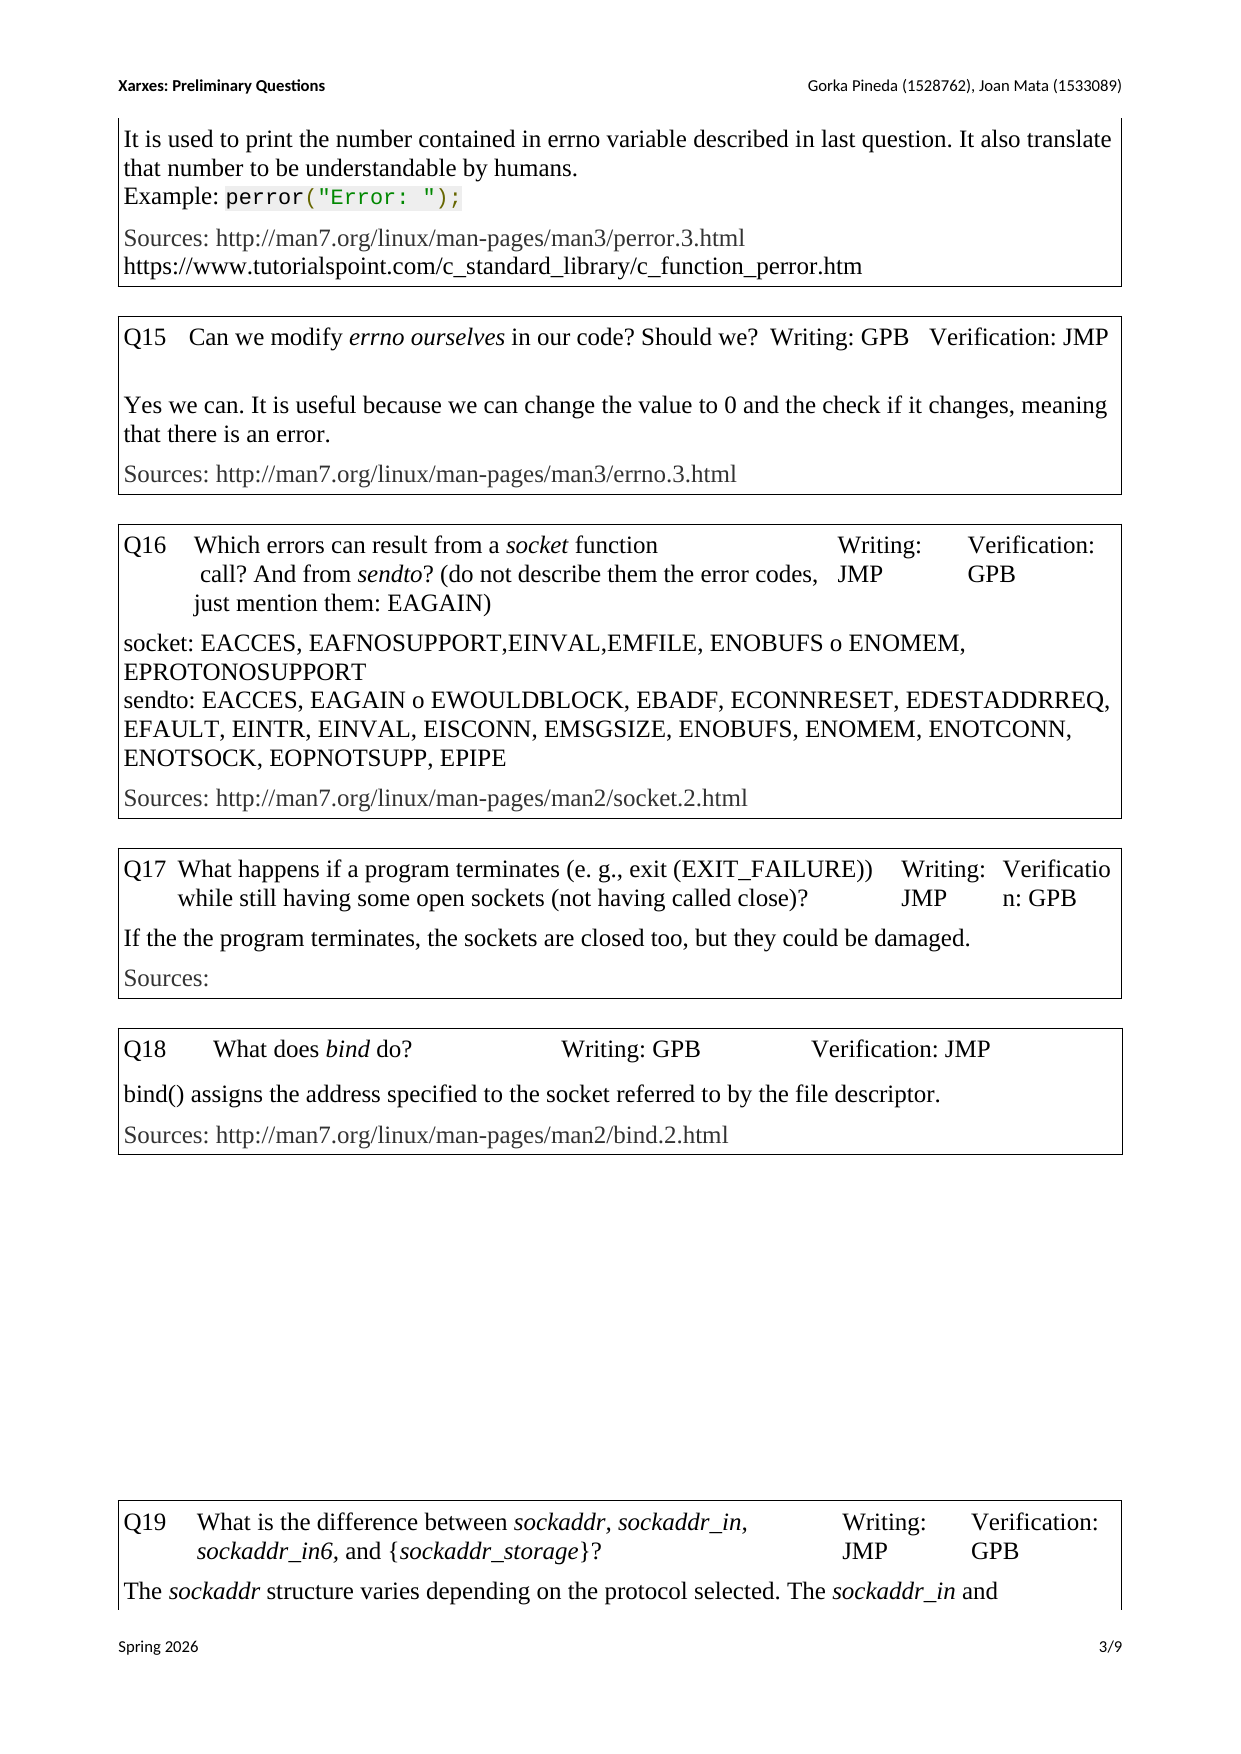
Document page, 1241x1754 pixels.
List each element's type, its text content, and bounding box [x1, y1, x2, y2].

table_header Verification: GPB [962, 525, 1121, 622]
table_header Verification: GPB [997, 849, 1121, 917]
table_header Writing: GPB [556, 1029, 806, 1074]
table_header Writing: GPB [765, 317, 924, 384]
table_cell Sources: [119, 958, 1121, 998]
table_header Q15 [119, 317, 183, 384]
table_header Writing: JMP [832, 525, 962, 622]
table_header What is the difference between sockaddr, sockaddr_in, sockaddr_in6, and {sockaddr_storage}? [191, 1501, 837, 1570]
table_header What happens if a program terminates (e. g., exit (EXIT_FAILURE)) while still having some open sockets (not having called close)? [172, 849, 896, 917]
table_cell The sockaddr structure varies depending on the protocol selected. The sockaddr_in and [119, 1570, 1121, 1610]
table_cell socket: EACCES, EAFNOSUPPORT,EINVAL,EMFILE, ENOBUFS o ENOMEM, EPROTONOSUPPORT sendto: EACCES, EAGAIN o EWOULDBLOCK, EBADF, ECONNRESET, EDESTADDRREQ, EFAULT, EINTR, EINVAL, EISCONN, EMSGSIZE, ENOBUFS, ENOMEM, ENOTCONN, ENOTSOCK, EOPNOTSUPP, EPIPE [119, 622, 1121, 777]
table_header Verification: JMP [806, 1029, 1122, 1074]
table_cell Sources: http://man7.org/linux/man-pages/man2/bind.2.html [119, 1114, 1122, 1154]
table_cell Sources: http://man7.org/linux/man-pages/man2/socket.2.html [119, 778, 1121, 818]
table_cell It is used to print the number contained in errno variable described in last question. It also translate that number to be understandable by humans. Example: perror("Error: "); [119, 118, 1121, 217]
table_cell If the the program terminates, the sockets are closed too, but they could be damaged. [119, 918, 1121, 958]
table_header Can we modify errno ourselves in our code? Should we? [183, 317, 764, 384]
table_cell Sources: http://man7.org/linux/man-pages/man3/perror.3.html https://www.tutorialspoint.com/c_standard_library/c_function_perror.htm [119, 217, 1121, 286]
table_header What does bind do? [208, 1029, 556, 1074]
table_cell Sources: http://man7.org/linux/man-pages/man3/errno.3.html [119, 454, 1121, 494]
table_header Which errors can result from a socket function call? And from sendto? (do not describe them the error codes, just mention them: EAGAIN) [188, 525, 832, 622]
table_header Writing: JMP [896, 849, 997, 917]
table_header Verification: JMP [924, 317, 1121, 384]
table_cell bind() assigns the address specified to the socket referred to by the file descriptor. [119, 1074, 1122, 1114]
table_cell Yes we can. It is useful because we can change the value to 0 and the check if it changes, meaning that there is an error. [119, 385, 1121, 453]
table_header Q18 [119, 1029, 208, 1074]
table_header Verification: GPB [966, 1501, 1121, 1570]
table_header Q19 [119, 1501, 191, 1570]
table_header Q17 [119, 849, 172, 917]
table_header Q16 [119, 525, 188, 622]
table_header Writing: JMP [837, 1501, 966, 1570]
